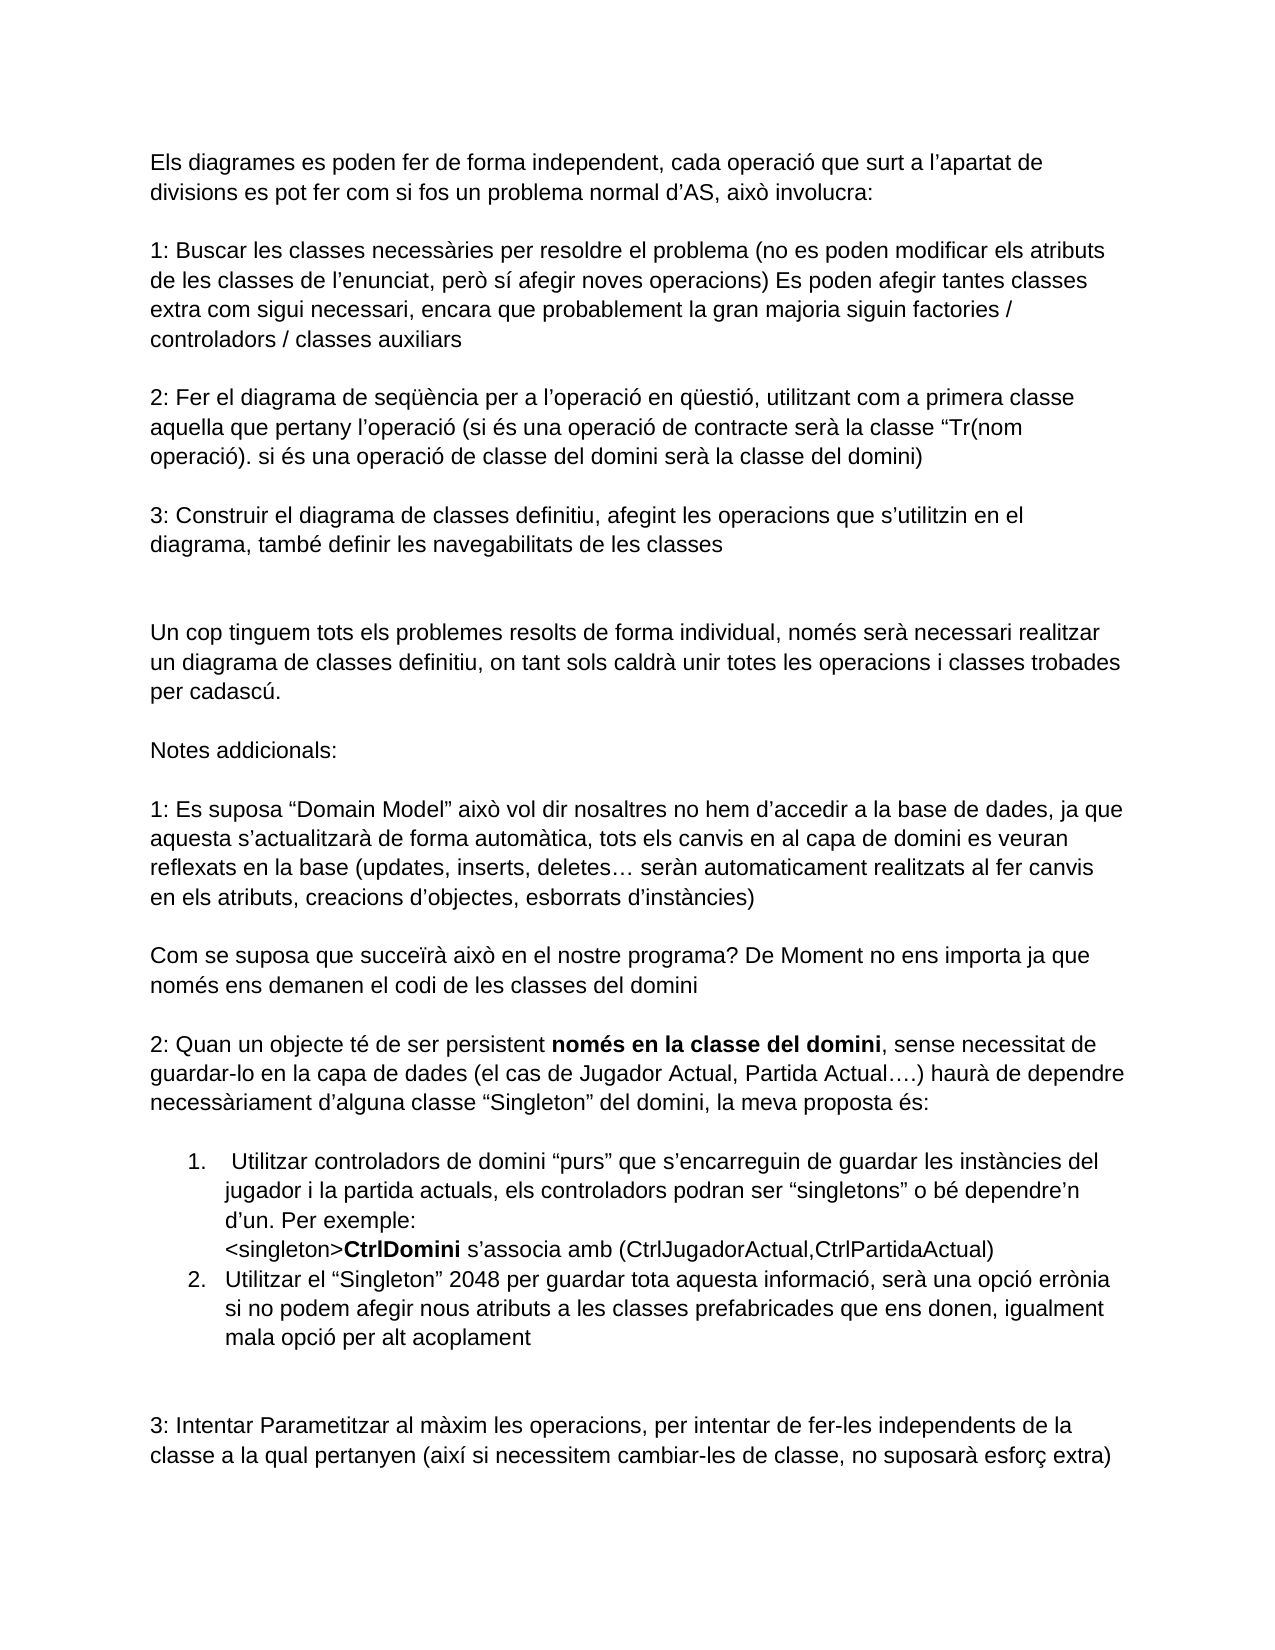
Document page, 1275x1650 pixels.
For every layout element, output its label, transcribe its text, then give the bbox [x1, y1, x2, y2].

text 3: Intentar Parametitzar al màxim les operacions, per intentar de fer-les independents de la classe a la qual pertanyen (així si necessitem cambiar-les de classe, no suposarà esforç extra) [150, 1413, 1125, 1468]
text 2: Quan un objecte té de ser persistent només en la classe del domini, sense necessitat de guardar-lo en la capa de dades (el cas de Jugador Actual, Partida Actual….) haurà de dependre necessàriament d’alguna classe “Singleton” del domini, la meva proposta és: [150, 1031, 1125, 1116]
text Els diagrames es poden fer de forma independent, cada operació que surt a l’apartat de divisions es pot fer com si fos un problema normal d’AS, això involucra: [150, 150, 1125, 205]
text 1: Buscar les classes necessàries per resoldre el problema (no es poden modificar els atributs de les classes de l’enunciat, però sí afegir noves operacions) Es poden afegir tantes classes extra com sigui necessari, encara que probablement la gran majoria siguin factories / controladors / classes auxiliars [150, 238, 1125, 352]
text Un cop tinguem tots els problemes resolts de forma individual, només serà necessari realitzar un diagrama de classes definitiu, on tant sols caldrà unir totes les operacions i classes trobades per cadascú. [150, 620, 1125, 704]
text 3: Construir el diagrama de classes definitiu, afegint les operacions que s’utilitzin en el diagrama, també definir les navegabilitats de les classes [150, 502, 1125, 557]
text Com se suposa que succeïrà això en el nostre programa? De Moment no ens importa ja que només ens demanen el codi de les classes del domini [150, 943, 1125, 998]
list Utilitzar el “Singleton” 2048 per guardar tota aquesta informació, serà una opció errònia si no podem afegir nous atributs a les classes prefabricades que ens donen, igualment mala opció per alt acoplament [187, 1266, 1125, 1351]
text Notes addicionals: [150, 737, 1125, 763]
text 1: Es suposa “Domain Model” això vol dir nosaltres no hem d’accedir a la base de dades, ja que aquesta s’actualitzarà de forma automàtica, tots els canvis en al capa de domini es veuran reflexats en la base (updates, inserts, deletes… seràn automaticament realitzats al fer canvis en els atributs, creacions d’objectes, esborrats d’instàncies) [150, 796, 1125, 910]
list Utilitzar controladors de domini “purs” que s’encarreguin de guardar les instàncies del jugador i la partida actuals, els controladors podran ser “singletons” o bé dependre’n d’un. Per exemple: <singleton>CtrlDomini s’associa amb (CtrlJugadorActual,CtrlPartidaActual) [187, 1149, 1125, 1262]
text 2: Fer el diagrama de seqüència per a l’operació en qüestió, utilitzant com a primera classe aquella que pertany l’operació (si és una operació de contracte serà la classe “Tr(nom operació). si és una operació de classe del domini serà la classe del domini) [150, 385, 1125, 469]
